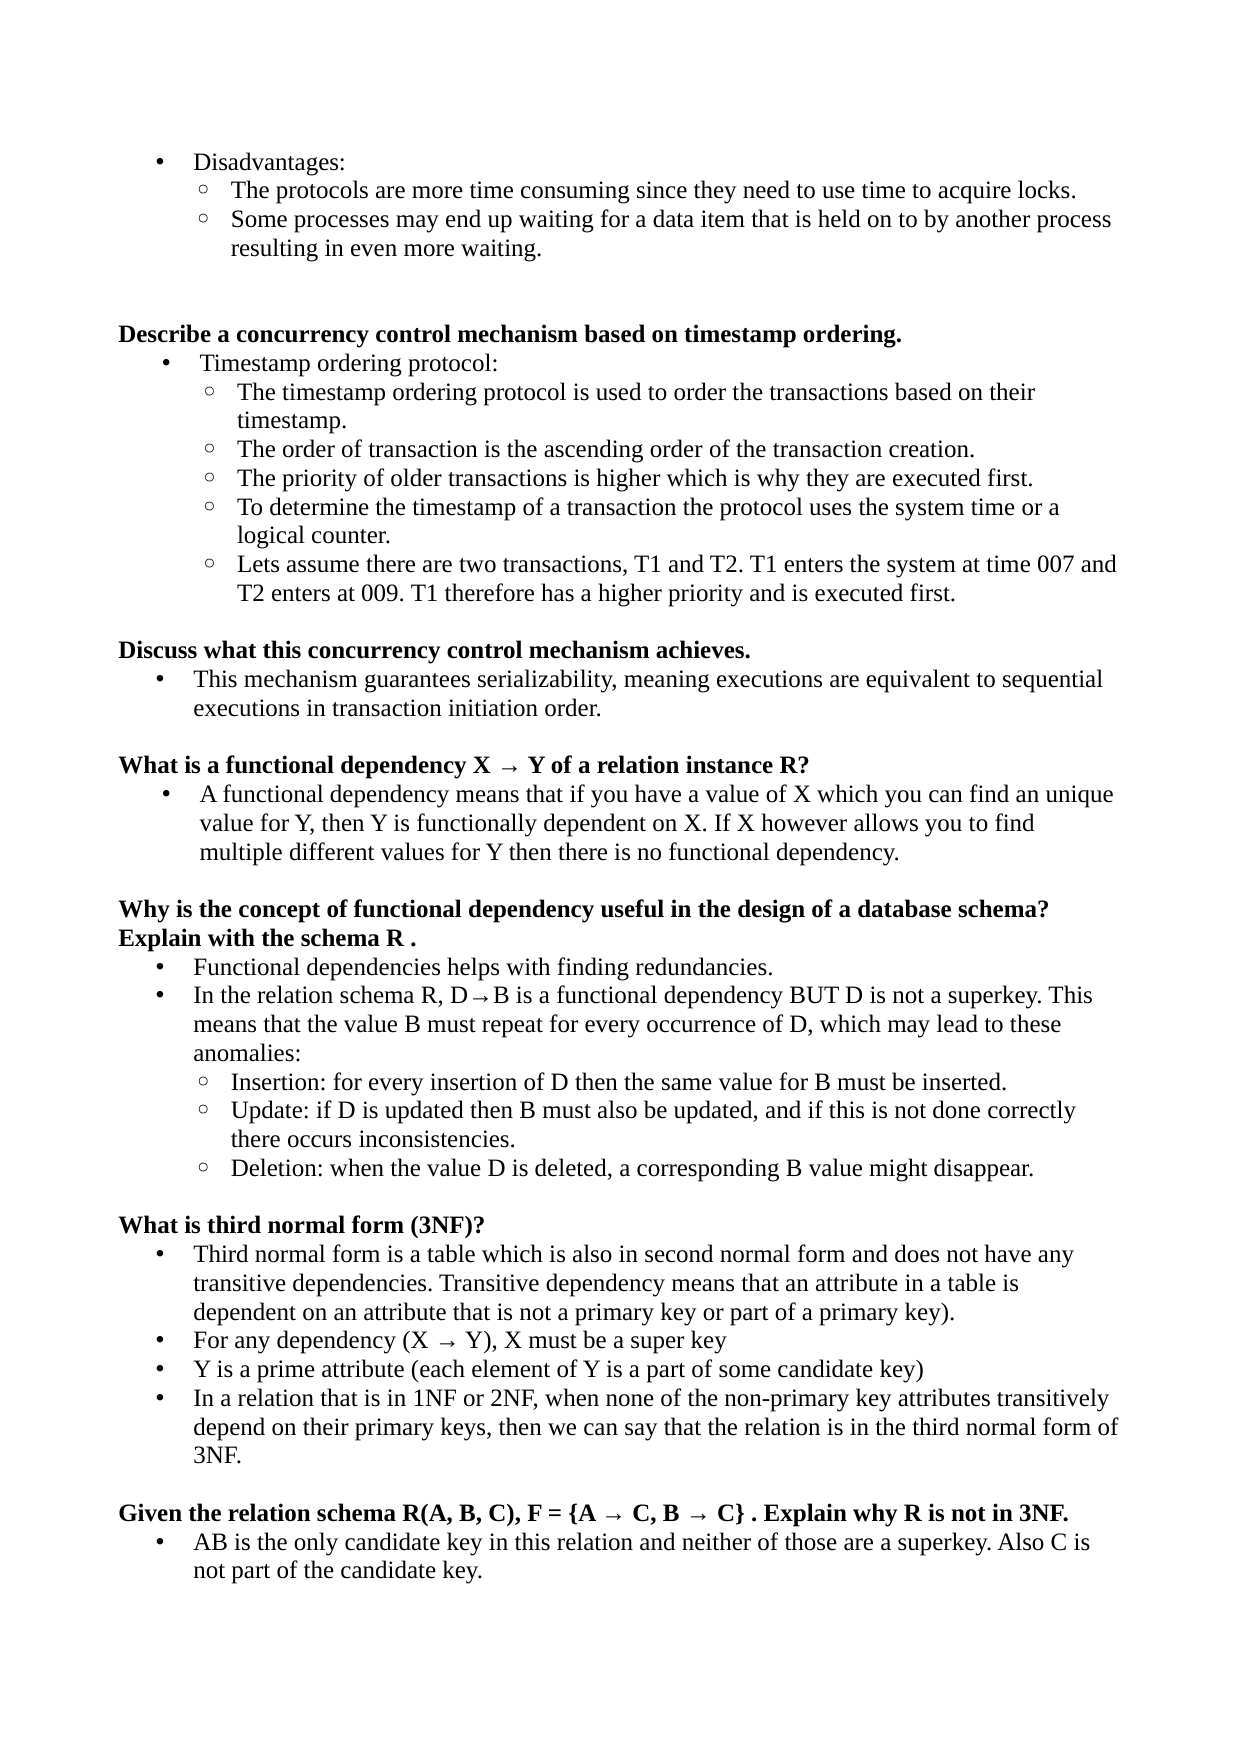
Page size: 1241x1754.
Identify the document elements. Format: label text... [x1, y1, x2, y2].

list The order of transaction is the ascending order of the transaction creation. [199, 434, 1122, 463]
list Update: if D is updated then B must also be updated, and if this is not done correctly there occurs inconsistencies. [193, 1096, 1122, 1153]
list In the relation schema R, D→B is a functional dependency BUT D is not a superkey. This means that the value B must repeat for every occurrence of D, which may lead to these anomalies: [156, 981, 1122, 1067]
list Y is a prime attribute (each element of Y is a part of some candidate key) [156, 1354, 1122, 1383]
text What is third normal form (3NF)? [118, 1211, 1122, 1239]
list Timestamp ordering protocol: [162, 348, 1122, 377]
list To determine the timestamp of a transaction the protocol uses the system time or a logical counter. [199, 492, 1122, 549]
text Discuss what this concurrency control mechanism achieves. [118, 636, 1122, 664]
text Given the relation schema R(A, B, C), F = {A → C, B → C} . Explain why R is not in 3NF. [118, 1498, 1122, 1527]
list Lets assume there are two transactions, T1 and T2. T1 enters the system at time 007 and T2 enters at 009. T1 therefore has a higher priority and is executed first. [199, 549, 1122, 607]
list A functional dependency means that if you have a value of X which you can find an unique value for Y, then Y is functionally dependent on X. If X however allows you to find multiple different values for Y then there is no functional dependency. [162, 779, 1122, 866]
list The protocols are more time consuming since they need to use time to acquire locks. [193, 176, 1122, 204]
text What is a functional dependency X → Y of a relation instance R? [118, 751, 1122, 779]
list AB is the only candidate key in this relation and neither of those are a superkey. Also C is not part of the candidate key. [156, 1527, 1122, 1584]
list Deletion: when the value D is deleted, a corresponding B value might disappear. [193, 1153, 1122, 1182]
list In a relation that is in 1NF or 2NF, when none of the non-primary key attributes transitively depend on their primary keys, then we can say that the relation is in the third normal form of 3NF. [156, 1383, 1122, 1469]
list Insertion: for every insertion of D then the same value for B must be inserted. [193, 1067, 1122, 1096]
text Describe a concurrency control mechanism based on timestamp ordering. [118, 319, 1122, 348]
list Third normal form is a table which is also in second normal form and does not have any transitive dependencies. Transitive dependency means that an attribute in a table is dependent on an attribute that is not a primary key or part of a primary key). [156, 1239, 1122, 1326]
list The timestamp ordering protocol is used to order the transactions based on their timestamp. [199, 377, 1122, 434]
list Some processes may end up waiting for a data item that is held on to by another process resulting in even more waiting. [193, 204, 1122, 262]
list The priority of older transactions is higher which is why they are executed first. [199, 463, 1122, 492]
list This mechanism guarantees serializability, meaning executions are equivalent to sequential executions in transaction initiation order. [156, 664, 1122, 722]
text Why is the concept of functional dependency useful in the design of a database schema? Explain with the schema R . [118, 894, 1122, 952]
list Disadvantages: [156, 147, 1122, 176]
list Functional dependencies helps with finding redundancies. [156, 952, 1122, 981]
list For any dependency (X → Y), X must be a super key [156, 1326, 1122, 1354]
